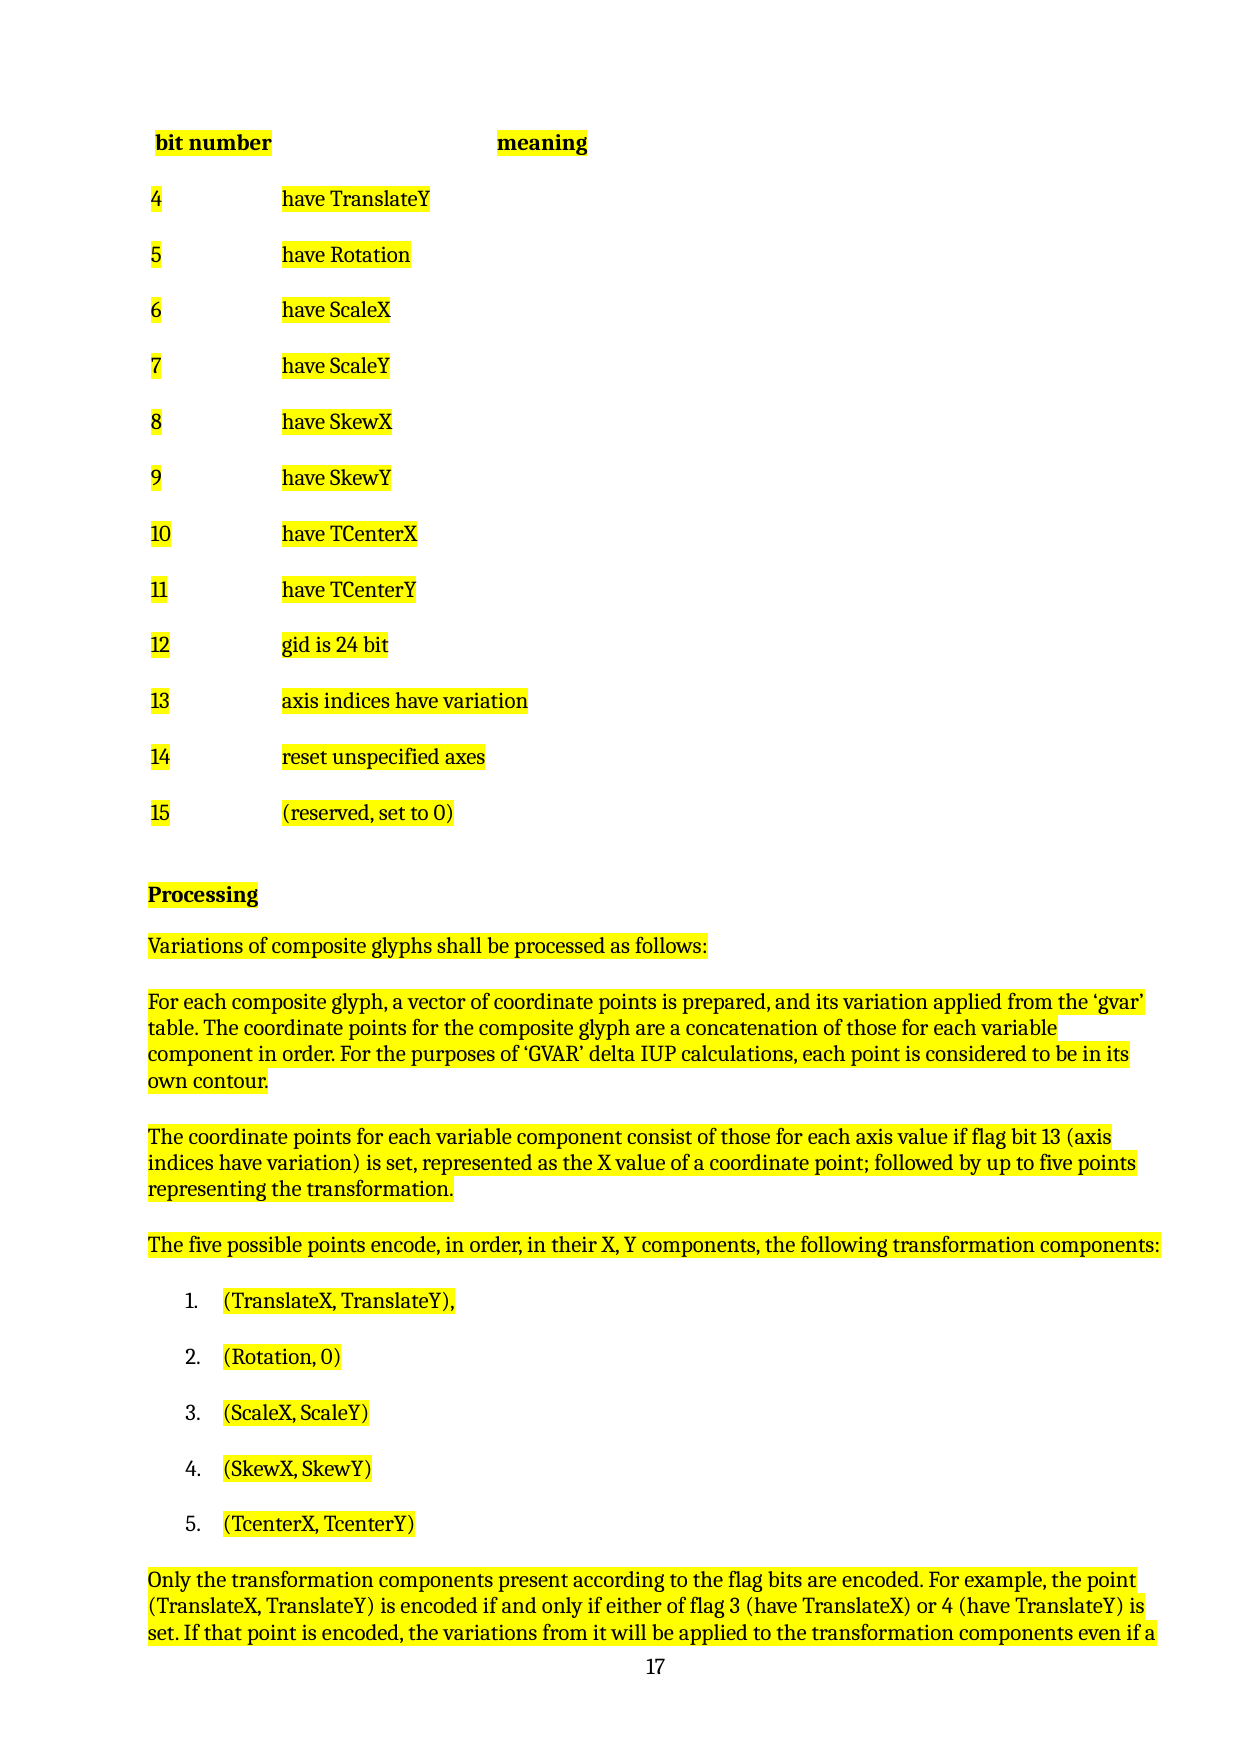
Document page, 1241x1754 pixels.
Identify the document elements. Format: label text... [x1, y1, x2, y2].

table_cell axis indices have variation [279, 685, 805, 741]
table_cell have TranslateY [279, 183, 805, 238]
table_cell 6 [148, 294, 279, 350]
text The coordinate points for each variable component consist of those for each axis value if flag bit 13 (axis indices have variation) is set, represented as the X value of a coordinate point; followed by up to five points representing the transformation. [148, 1123, 1163, 1202]
list (TranslateX, TranslateY), [185, 1288, 1163, 1314]
table_cell have TCenterY [279, 574, 805, 629]
table_cell 4 [148, 183, 279, 238]
table_cell 14 [148, 741, 279, 797]
table_cell 15 [148, 797, 279, 853]
list (TcenterX, TcenterY) [185, 1511, 1163, 1537]
table_header meaning [279, 127, 805, 183]
table_cell 8 [148, 406, 279, 462]
table_cell have SkewX [279, 406, 805, 462]
table_header bit number [148, 127, 279, 183]
table_cell 7 [148, 350, 279, 406]
text Only the transformation components present according to the flag bits are encoded. For example, the point (TranslateX, TranslateY) is encoded if and only if either of flag 3 (have TranslateX) or 4 (have TranslateY) is set. If that point is encoded, the variations from it will be applied to the transformation components even if a [148, 1567, 1163, 1646]
text For each composite glyph, a vector of coordinate points is prepared, and its variation applied from the ‘gvar’ table. The coordinate points for the composite glyph are a concatenation of those for each variable component in order. For the purposes of ‘GVAR’ delta IUP calculations, each point is considered to be in its own contour. [148, 988, 1163, 1094]
table_cell have ScaleX [279, 294, 805, 350]
table_cell 10 [148, 518, 279, 573]
list (ScaleX, ScaleY) [185, 1399, 1163, 1426]
table_cell 12 [148, 629, 279, 685]
table_cell 11 [148, 574, 279, 629]
table_cell gid is 24 bit [279, 629, 805, 685]
table_cell 13 [148, 685, 279, 741]
table_cell have ScaleY [279, 350, 805, 406]
table_cell reset unspecified axes [279, 741, 805, 797]
list (SkewX, SkewY) [185, 1455, 1163, 1482]
text The five possible points encode, in order, in their X, Y components, the following transformation components: [148, 1232, 1163, 1258]
table_cell have Rotation [279, 239, 805, 294]
table_cell 5 [148, 239, 279, 294]
table_cell have TCenterX [279, 518, 805, 573]
table_cell 9 [148, 462, 279, 518]
text Variations of composite glyphs shall be processed as follows: [148, 933, 1163, 959]
list (Rotation, 0) [185, 1344, 1163, 1370]
subtitle Processing [148, 882, 1163, 908]
table_cell have SkewY [279, 462, 805, 518]
table_cell (reserved, set to 0) [279, 797, 805, 853]
